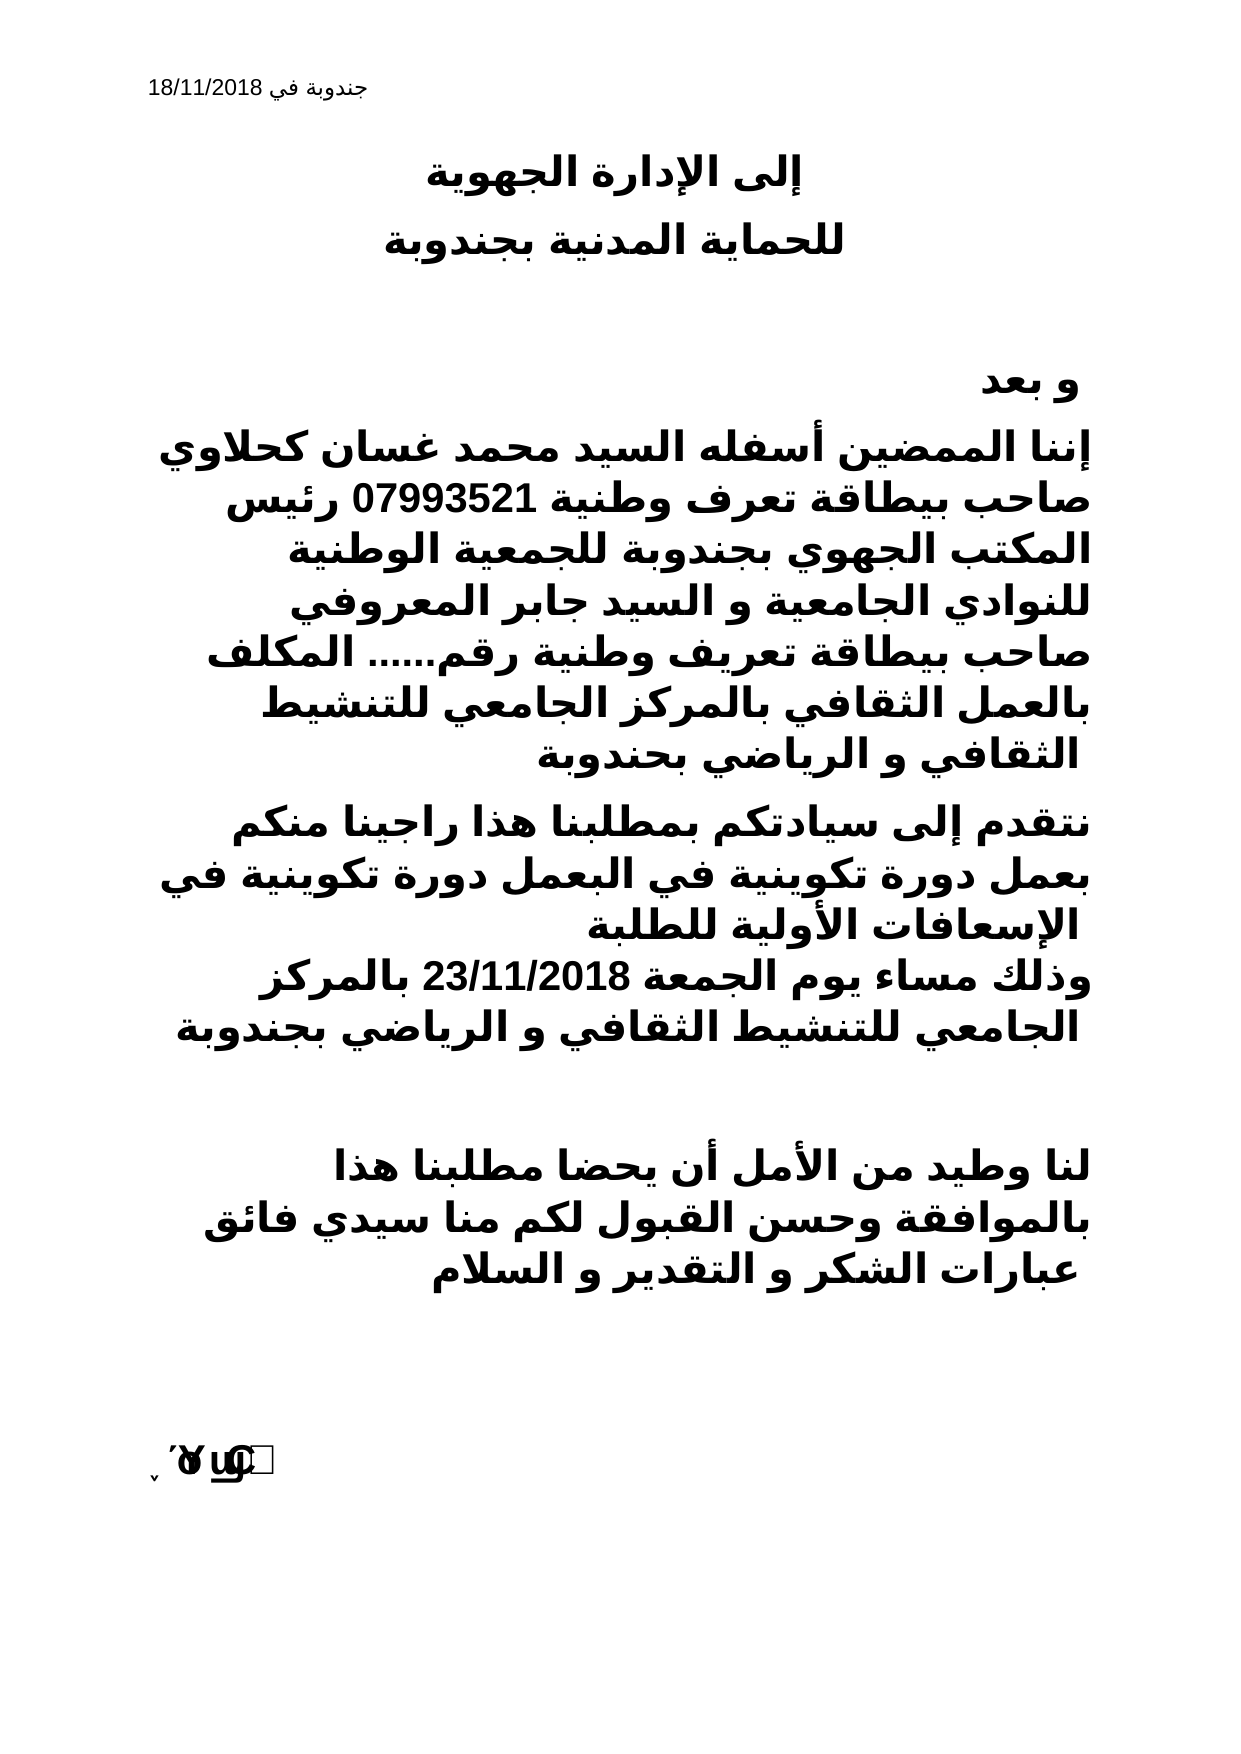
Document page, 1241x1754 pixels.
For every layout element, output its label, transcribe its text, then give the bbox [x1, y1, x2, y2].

text نتقدم إلى سيادتكم بمطلبنا هذا راجينا منكم بعمل دورة تكوينية في البعمل دورة تكوينية في الإسعافات الأولية للطلبة وذلك مساء يوم الجمعة 23/11/2018 بالمركز الجامعي للتنشيط الثقافي و الرياضي بجندوبة [148, 798, 1093, 1051]
text إننا الممضين أسفله السيد محمد غسان كحلاوي صاحب بيطاقة تعرف وطنية 07993521 رئيس المكتب الجهوي بجندوبة للجمعية الوطنية للنوادي الجامعية و السيد جابر المعروفي صاحب بيطاقة تعريف وطنية رقم...... المكلف بالعمل الثقافي بالمركز الجامعي للتنشيط الثقافي و الرياضي بحندوبة [148, 422, 1093, 778]
text إلى الإدارة الجهوية [148, 148, 1093, 196]
text للحماية المدنية بجندوبة [148, 216, 1093, 263]
text و بعد [148, 354, 1093, 402]
text لنا وطيد من الأمل أن يحضا مطلبنا هذا بالموافقة وحسن القبول لكم منا سيدي فائق عبارات الشكر و التقدير و السلام [148, 1142, 1093, 1292]
